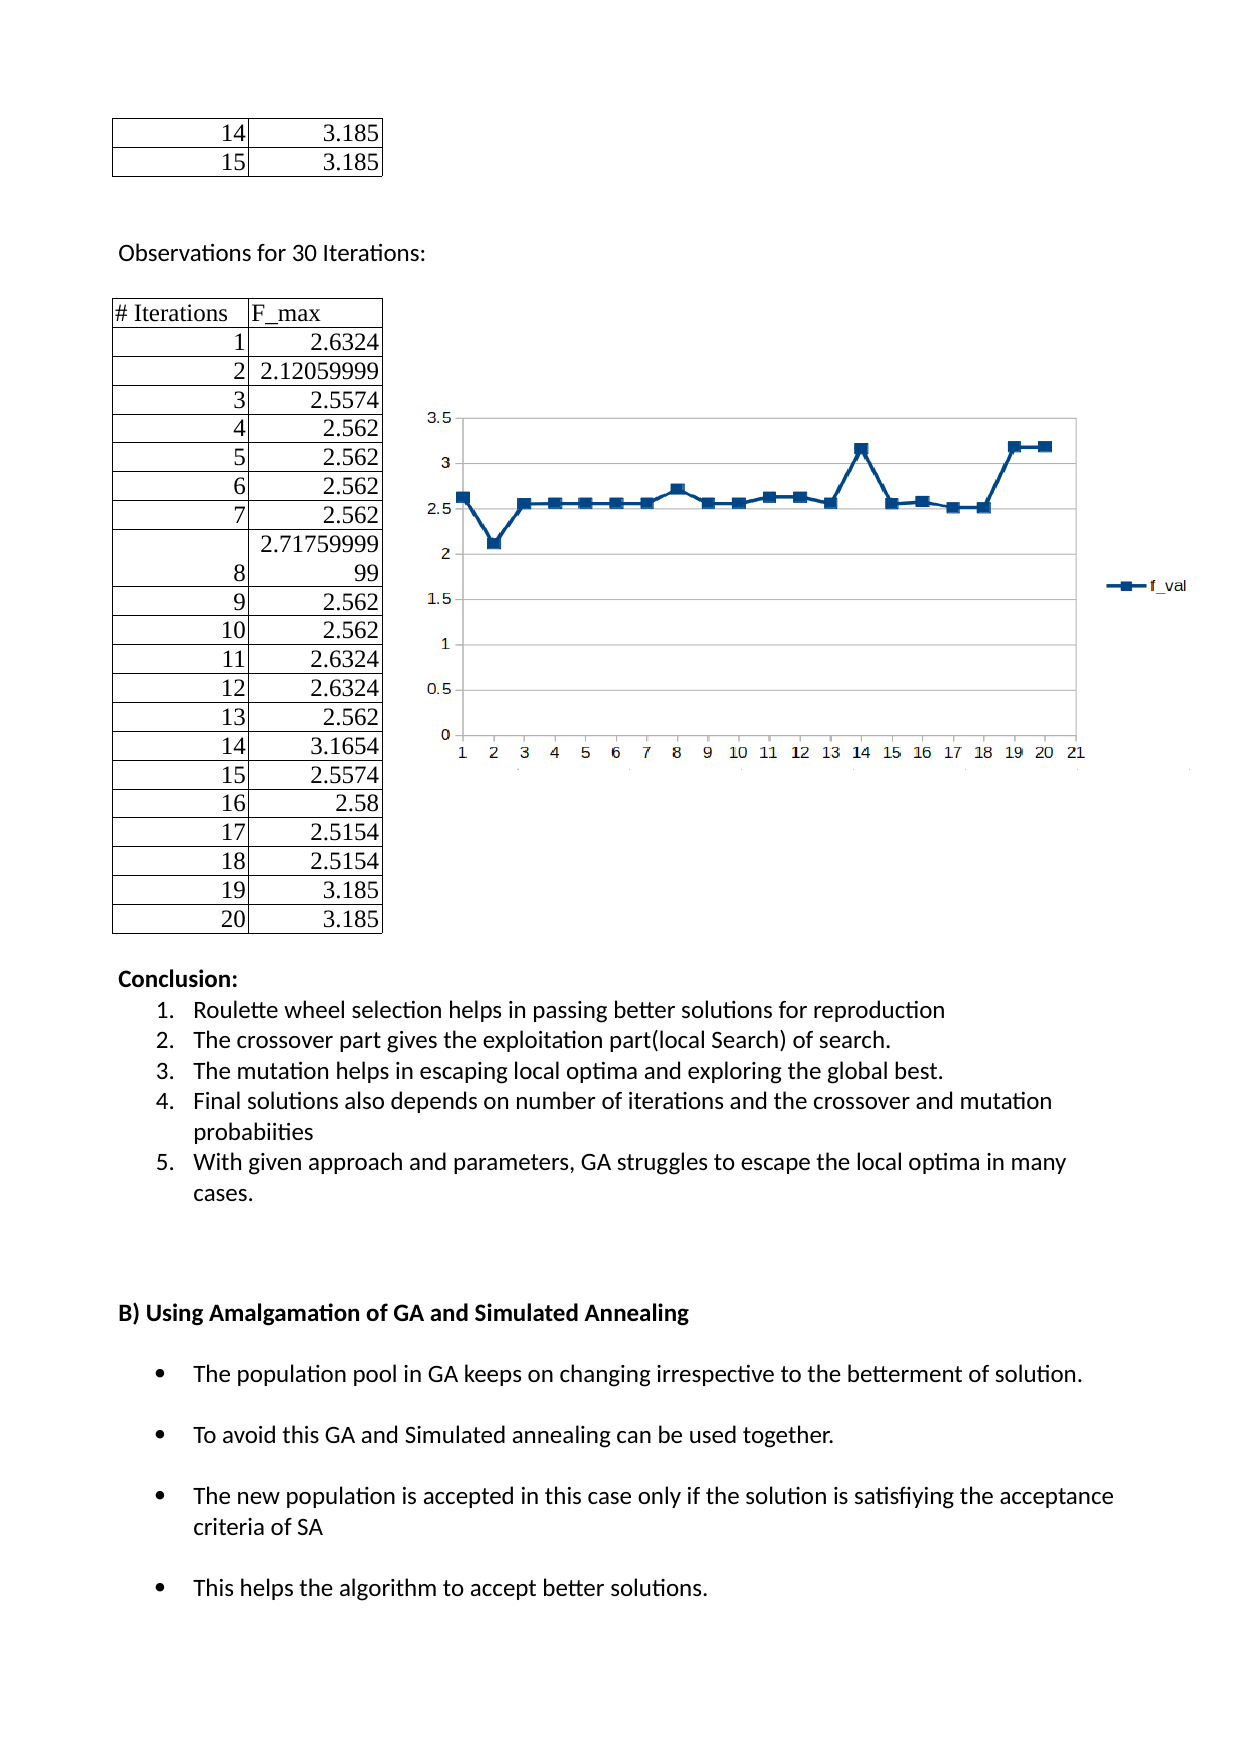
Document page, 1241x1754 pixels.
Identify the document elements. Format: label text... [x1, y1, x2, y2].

table_cell 15 [113, 761, 248, 788]
table_cell 2.5154 [249, 818, 382, 846]
list The mutation helps in escaping local optima and exploring the global best. [156, 1055, 1122, 1085]
table_cell 11 [113, 645, 248, 673]
table_cell 12 [113, 674, 248, 702]
table_cell 2.562 [249, 703, 382, 731]
list Final solutions also depends on number of iterations and the crossover and mutation probabiities [156, 1085, 1122, 1146]
table_cell 10 [113, 616, 248, 644]
table_cell 3.185 [249, 876, 382, 904]
table_cell 3.1654 [249, 732, 382, 759]
table_cell 2.562 [249, 443, 382, 471]
table_cell 5 [113, 443, 248, 471]
table_cell 19 [113, 876, 248, 904]
table_cell 2.5574 [249, 761, 382, 788]
table_cell 2.6324 [249, 328, 382, 356]
list To avoid this GA and Simulated annealing can be used together. [156, 1419, 1122, 1450]
table_cell 8 [113, 530, 248, 586]
list Roulette wheel selection helps in passing better solutions for reproduction [156, 994, 1122, 1024]
list The new population is accepted in this case only if the solution is satisfiying the acceptance criteria of SA [156, 1480, 1122, 1541]
list This helps the algorithm to accept better solutions. [156, 1572, 1122, 1602]
table_cell 7 [113, 501, 248, 529]
table_cell 17 [113, 818, 248, 846]
table_cell 2.58 [249, 790, 382, 817]
table_cell 2.562 [249, 616, 382, 644]
table_cell 2.562 [249, 472, 382, 500]
table_header # Iterations [113, 299, 248, 327]
table_cell 2.6324 [249, 645, 382, 673]
text Conclusion: [118, 963, 1122, 994]
table_cell 9 [113, 587, 248, 615]
table_cell 16 [113, 790, 248, 817]
table_header F_max [249, 299, 382, 327]
table_cell 2.5154 [249, 847, 382, 875]
table_cell 18 [113, 847, 248, 875]
table_cell 6 [113, 472, 248, 500]
table_cell 3 [113, 386, 248, 413]
table_cell 4 [113, 415, 248, 442]
table_cell 15 [113, 148, 248, 176]
list The population pool in GA keeps on changing irrespective to the betterment of solution. [156, 1358, 1122, 1389]
table_cell 1 [113, 328, 248, 356]
table_cell 14 [113, 732, 248, 759]
table_cell 2.562 [249, 587, 382, 615]
table_cell 3.185 [249, 119, 382, 147]
table_cell 2.5574 [249, 386, 382, 413]
picture [414, 406, 1196, 770]
table_cell 13 [113, 703, 248, 731]
text B) Using Amalgamation of GA and Simulated Annealing [118, 1297, 1122, 1328]
table_cell 2.12059999 [249, 357, 382, 384]
text Observations for 30 Iterations: [118, 237, 1122, 267]
table_cell 2 [113, 357, 248, 384]
list With given approach and parameters, GA struggles to escape the local optima in many cases. [156, 1146, 1122, 1207]
table_cell 20 [113, 905, 248, 933]
table_cell 2.562 [249, 501, 382, 529]
table_cell 2.562 [249, 415, 382, 442]
table_cell 2.6324 [249, 674, 382, 702]
table_cell 14 [113, 119, 248, 147]
table_cell 3.185 [249, 148, 382, 176]
table_cell 3.185 [249, 905, 382, 933]
list The crossover part gives the exploitation part(local Search) of search. [156, 1024, 1122, 1055]
table_cell 2.7175999999 [249, 530, 382, 586]
